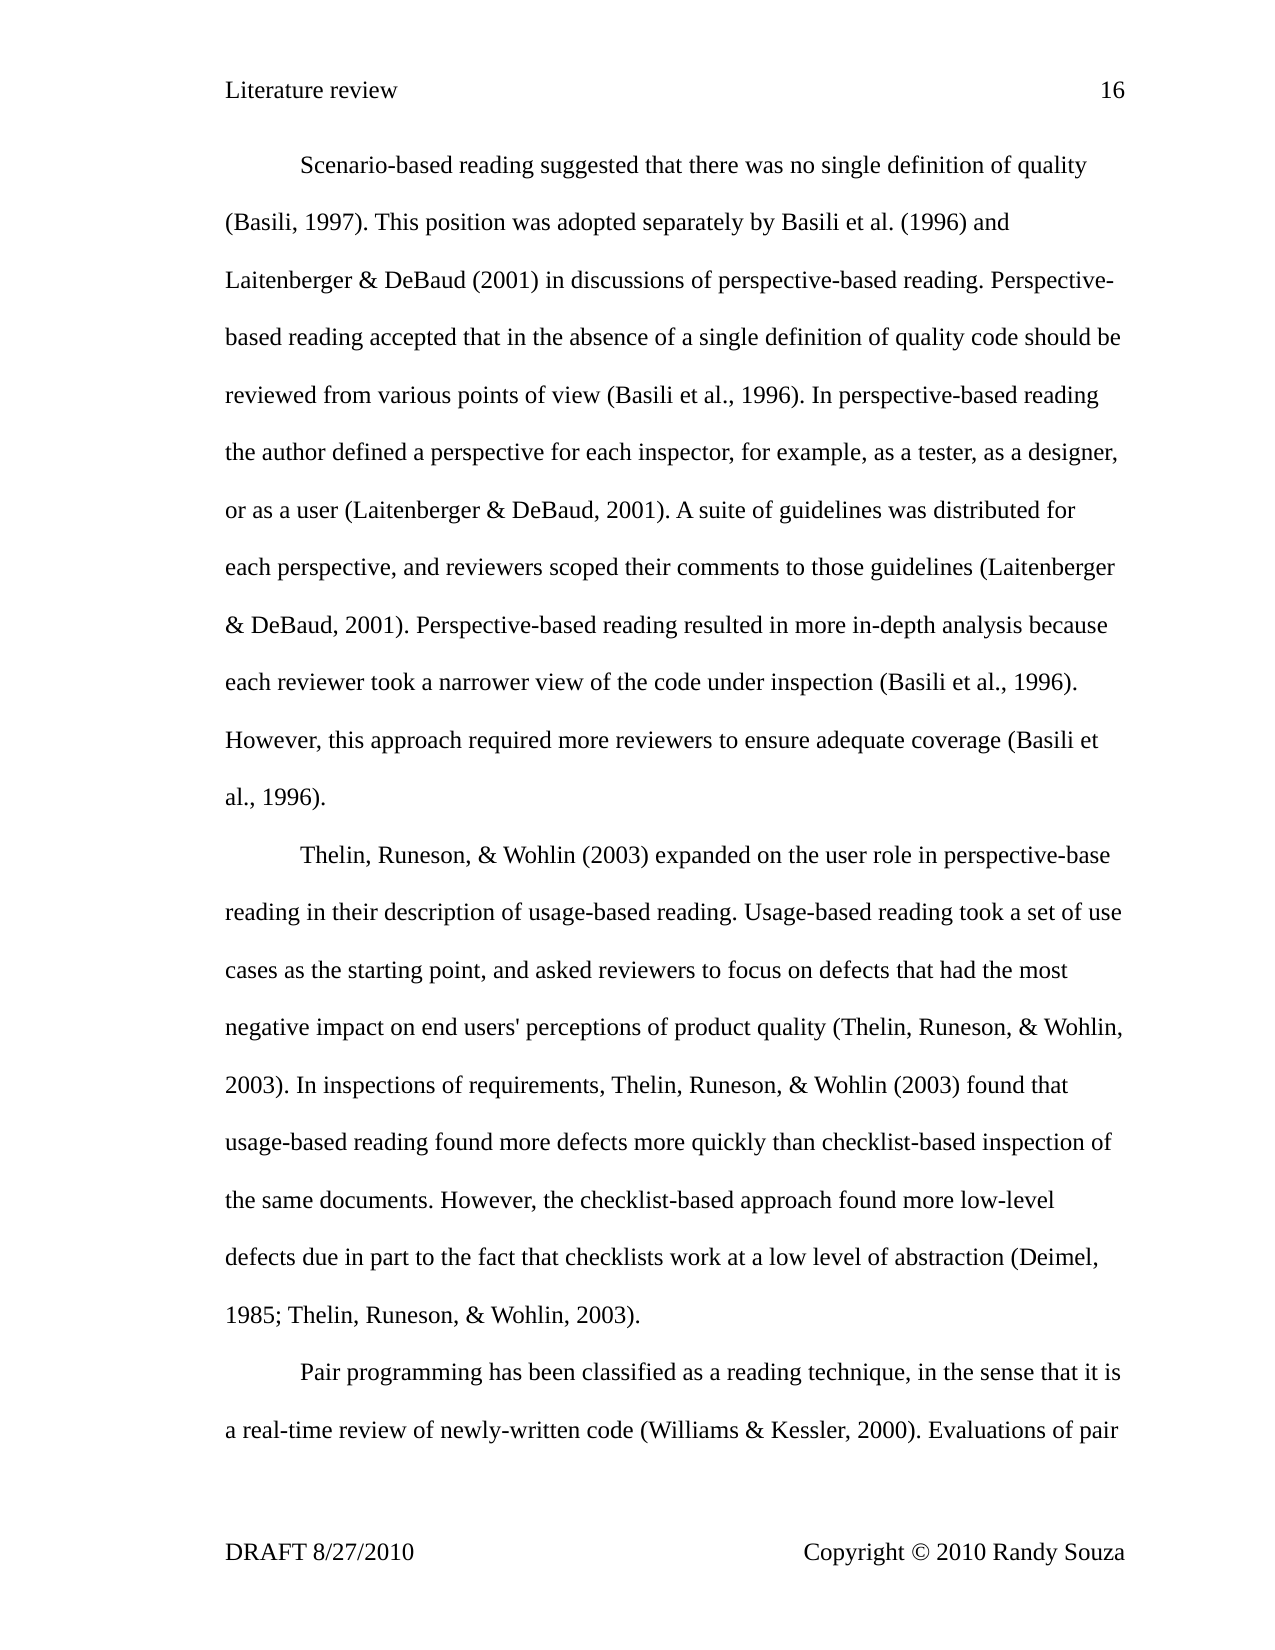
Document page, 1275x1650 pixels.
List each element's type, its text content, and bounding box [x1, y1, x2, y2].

text Scenario-based reading suggested that there was no single definition of quality (Basili, 1997). This position was adopted separately by Basili et al. (1996) and Laitenberger & DeBaud (2001) in discussions of perspective-based reading. Perspective-based reading accepted that in the absence of a single definition of quality code should be reviewed from various points of view (Basili et al., 1996). In perspective-based reading the author defined a perspective for each inspector, for example, as a tester, as a designer, or as a user (Laitenberger & DeBaud, 2001). A suite of guidelines was distributed for each perspective, and reviewers scoped their comments to those guidelines (Laitenberger & DeBaud, 2001). Perspective-based reading resulted in more in-depth analysis because each reviewer took a narrower view of the code under inspection (Basili et al., 1996). However, this approach required more reviewers to ensure adequate coverage (Basili et al., 1996). [225, 150, 1125, 811]
text Pair programming has been classified as a reading technique, in the sense that it is a real-time review of newly-written code (Williams & Kessler, 2000). Evaluations of pair [225, 1357, 1125, 1444]
text Thelin, Runeson, & Wohlin (2003) expanded on the user role in perspective-base reading in their description of usage-based reading. Usage-based reading took a set of use cases as the starting point, and asked reviewers to focus on defects that had the most negative impact on end users' perceptions of product quality (Thelin, Runeson, & Wohlin, 2003). In inspections of requirements, Thelin, Runeson, & Wohlin (2003) found that usage-based reading found more defects more quickly than checklist-based inspection of the same documents. However, the checklist-based approach found more low-level defects due in part to the fact that checklists work at a low level of abstraction (Deimel, 1985; Thelin, Runeson, & Wohlin, 2003). [225, 840, 1125, 1329]
